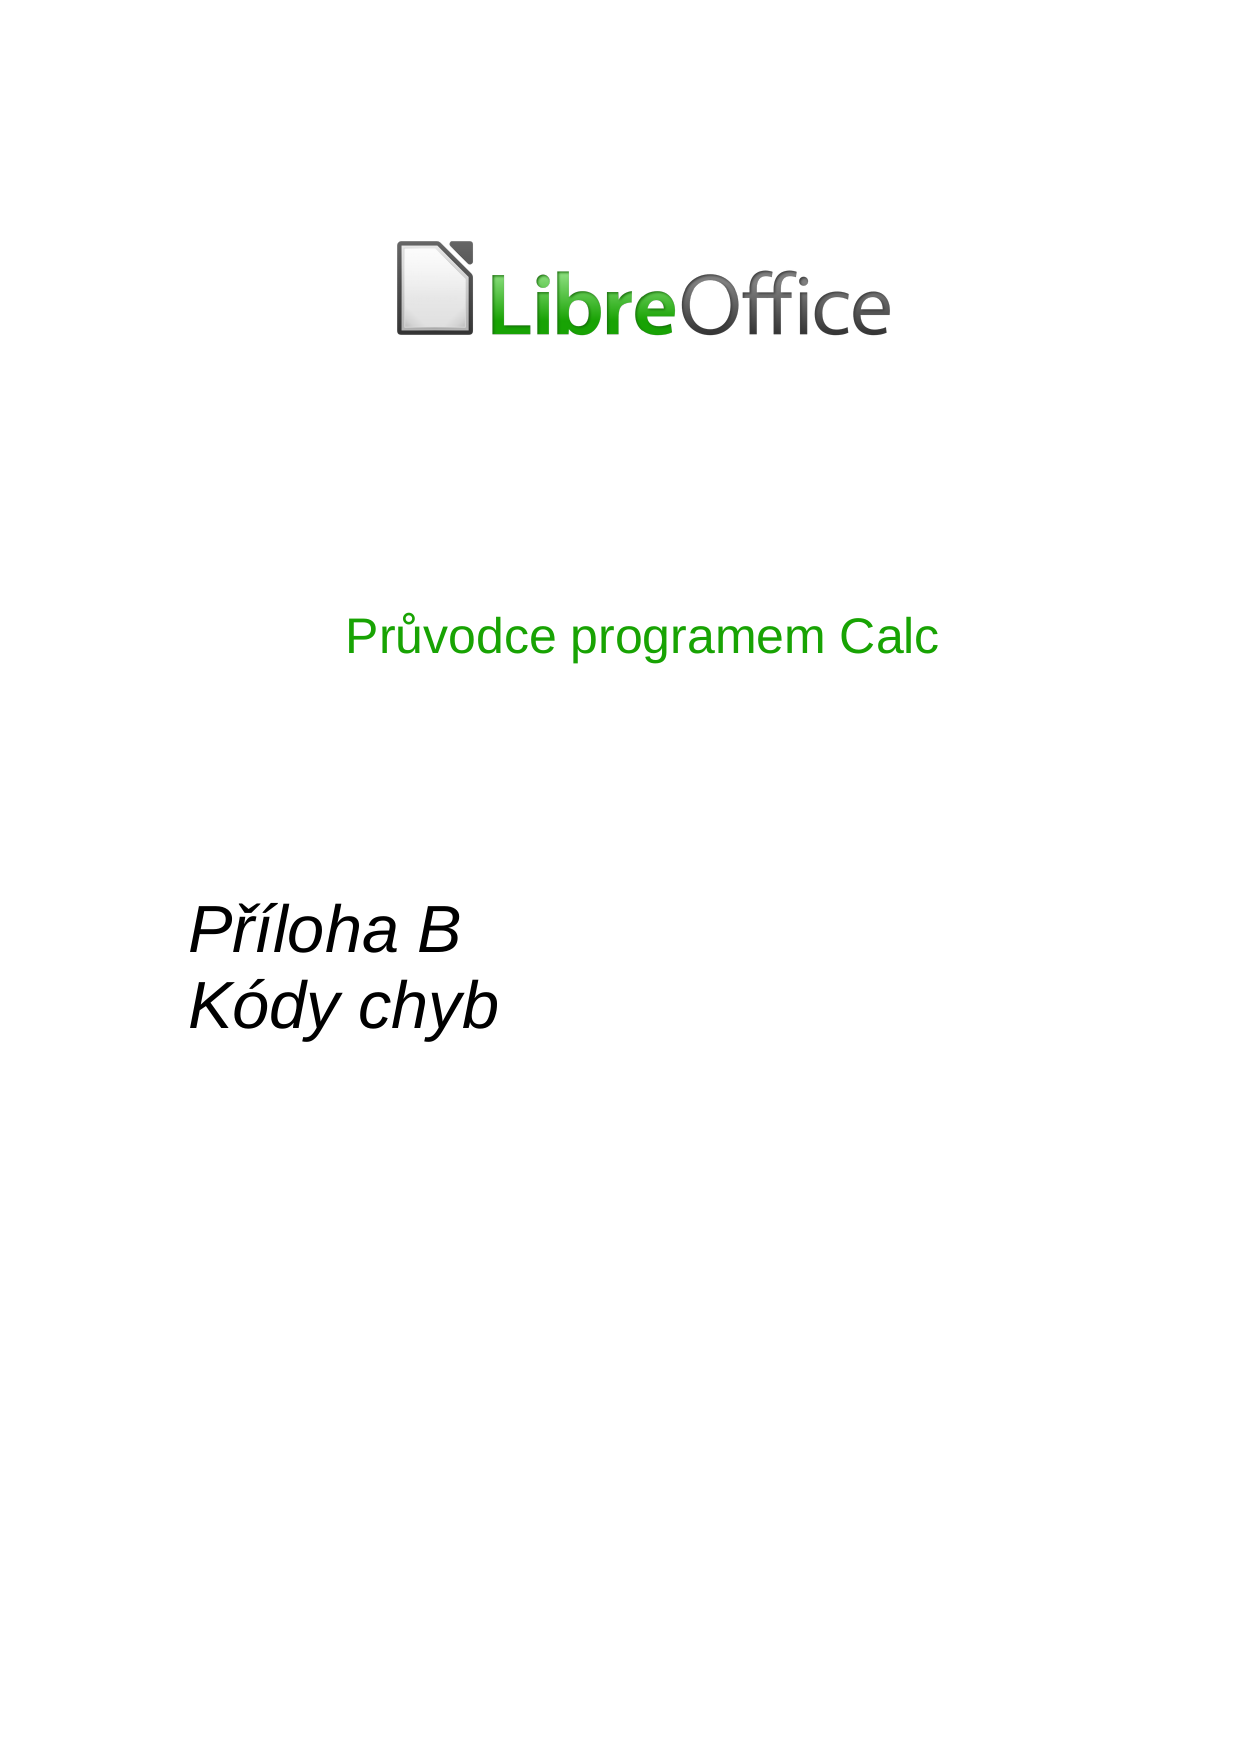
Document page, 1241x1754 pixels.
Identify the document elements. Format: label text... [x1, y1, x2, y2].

text Průvodce programem Calc [188, 607, 1098, 664]
title Příloha B Kódy chyb [188, 889, 1098, 1043]
picture [392, 236, 893, 342]
